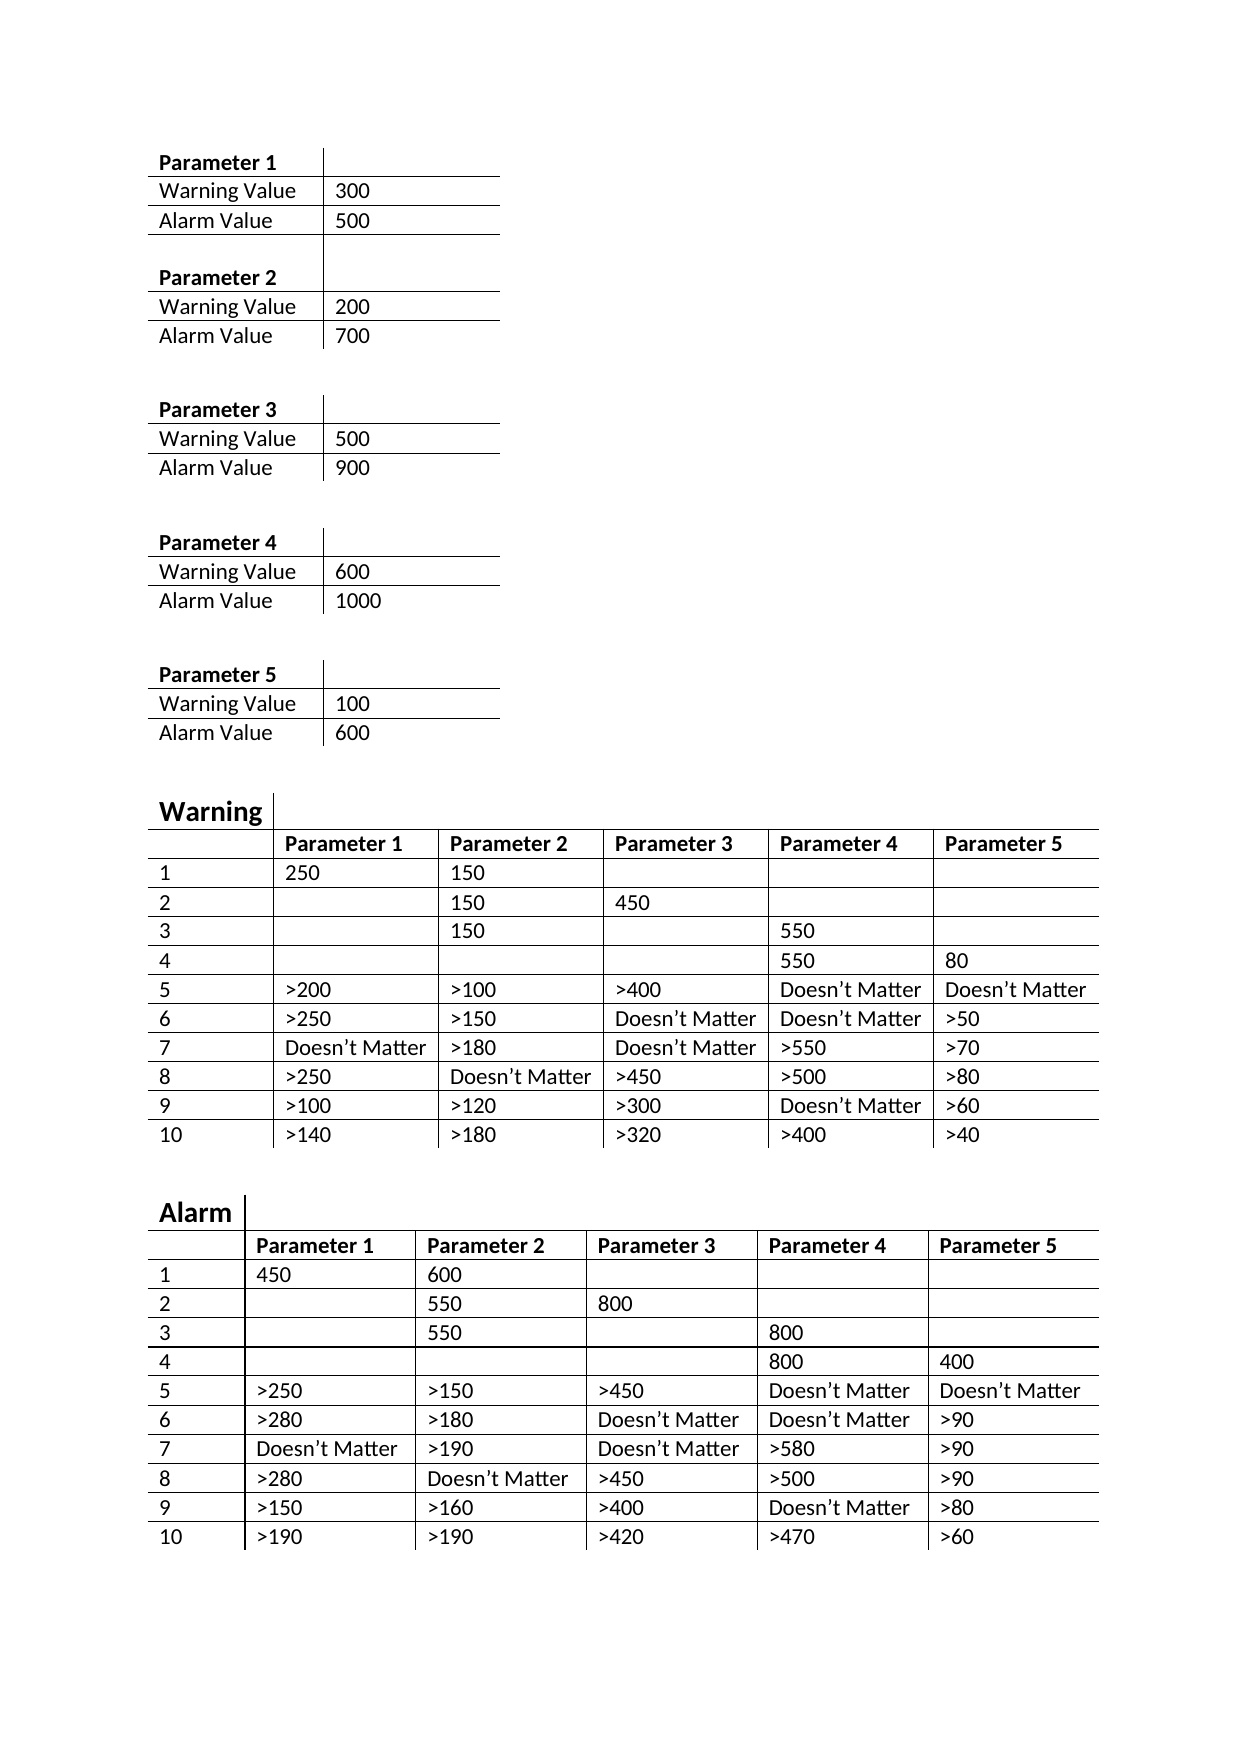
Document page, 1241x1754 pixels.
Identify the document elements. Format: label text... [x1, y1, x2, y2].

table_cell >190 [416, 1435, 586, 1463]
table_cell Doesn’t Matter [929, 1376, 1099, 1404]
table_header [757, 1195, 928, 1230]
table_cell Doesn’t Matter [934, 975, 1099, 1003]
table_cell Warning Value [148, 177, 323, 205]
table_cell 500 [324, 424, 500, 452]
table_cell [604, 917, 768, 945]
table_cell Alarm Value [148, 719, 323, 746]
table_cell Doesn’t Matter [587, 1435, 757, 1463]
table_cell [934, 888, 1099, 916]
table_cell [148, 830, 273, 857]
table_header Parameter 5 [148, 660, 323, 688]
table_cell >450 [587, 1376, 757, 1404]
table_cell 6 [148, 1004, 273, 1032]
table_cell 1000 [324, 586, 500, 614]
table_cell 550 [416, 1289, 586, 1317]
table_cell Alarm Value [148, 586, 323, 614]
table_cell [274, 917, 438, 945]
table_cell >80 [929, 1493, 1099, 1521]
table_cell >250 [274, 1004, 438, 1032]
table_cell 10 [148, 1522, 244, 1550]
table_cell >250 [274, 1062, 438, 1090]
table_cell Parameter 1 [246, 1231, 415, 1259]
table_cell Doesn’t Matter [604, 1004, 768, 1032]
table_cell 2 [148, 1289, 244, 1317]
table_cell 600 [324, 719, 500, 746]
table_cell Parameter 4 [769, 830, 933, 857]
table_cell Parameter 5 [934, 830, 1099, 857]
table_header [604, 793, 769, 828]
table_cell >250 [246, 1376, 415, 1404]
table_cell Doesn’t Matter [758, 1493, 928, 1521]
table_cell >90 [929, 1464, 1099, 1492]
table_cell Doesn’t Matter [769, 1004, 933, 1032]
table_header Alarm [148, 1195, 244, 1230]
table_cell >90 [929, 1435, 1099, 1463]
table_cell >500 [758, 1464, 928, 1492]
table_cell >180 [416, 1406, 586, 1433]
table_cell 1 [148, 859, 273, 887]
table_cell 9 [148, 1493, 244, 1521]
table_cell 400 [929, 1348, 1099, 1375]
table_cell >550 [769, 1033, 933, 1061]
table_cell [587, 1318, 757, 1346]
table_cell [324, 235, 500, 291]
table_cell 2 [148, 888, 273, 916]
table_cell Doesn’t Matter [439, 1062, 603, 1090]
table_cell >450 [587, 1464, 757, 1492]
table_cell 600 [324, 557, 500, 585]
table_header Parameter 1 [148, 148, 323, 176]
table_cell 4 [148, 946, 273, 974]
table_cell 200 [324, 292, 500, 320]
table_cell Doesn’t Matter [758, 1376, 928, 1404]
table_cell >150 [246, 1493, 415, 1521]
table_cell 10 [148, 1120, 273, 1148]
table_cell [758, 1289, 928, 1317]
table_header [274, 793, 439, 828]
table_cell >400 [769, 1120, 933, 1148]
table_cell >40 [934, 1120, 1099, 1148]
table_cell [769, 859, 933, 887]
table_cell >580 [758, 1435, 928, 1463]
table_cell 300 [324, 177, 500, 205]
table_header Warning [148, 793, 273, 828]
table_cell Alarm Value [148, 454, 323, 481]
table_cell [604, 859, 768, 887]
table_cell >180 [439, 1120, 603, 1148]
table_cell 550 [769, 917, 933, 945]
table_cell Parameter 3 [604, 830, 768, 857]
table_cell 5 [148, 975, 273, 1003]
table_cell >150 [416, 1376, 586, 1404]
table_cell [587, 1348, 757, 1375]
table_cell Doesn’t Matter [587, 1406, 757, 1433]
table_header [324, 660, 500, 688]
table_cell >320 [604, 1120, 768, 1148]
table_header Parameter 4 [148, 528, 323, 556]
table_cell 3 [148, 1318, 244, 1346]
table_cell 550 [416, 1318, 586, 1346]
table_cell 500 [324, 206, 500, 234]
table_cell >450 [604, 1062, 768, 1090]
table_cell 800 [587, 1289, 757, 1317]
table_cell [246, 1289, 415, 1317]
table_cell Doesn’t Matter [769, 1091, 933, 1119]
table_cell >60 [929, 1522, 1099, 1550]
table_cell [246, 1348, 415, 1375]
table_cell [758, 1260, 928, 1288]
table_cell >50 [934, 1004, 1099, 1032]
table_cell 450 [604, 888, 768, 916]
table_header [324, 148, 500, 176]
table_cell [929, 1260, 1099, 1288]
table_cell >200 [274, 975, 438, 1003]
table_cell Parameter 5 [929, 1231, 1099, 1259]
table_cell 8 [148, 1062, 273, 1090]
table_cell >280 [246, 1406, 415, 1433]
table_cell >100 [274, 1091, 438, 1119]
table_cell >70 [934, 1033, 1099, 1061]
table_cell >470 [758, 1522, 928, 1550]
table_cell [604, 946, 768, 974]
table_cell Parameter 2 [148, 235, 323, 291]
table_cell Warning Value [148, 292, 323, 320]
table_cell Doesn’t Matter [274, 1033, 438, 1061]
table_cell [439, 946, 603, 974]
table_cell Warning Value [148, 689, 323, 717]
table_cell >60 [934, 1091, 1099, 1119]
table_cell >140 [274, 1120, 438, 1148]
table_cell 900 [324, 454, 500, 481]
table_cell [587, 1260, 757, 1288]
table_cell Parameter 1 [274, 830, 438, 857]
table_cell 5 [148, 1376, 244, 1404]
table_cell [769, 888, 933, 916]
table_cell 800 [758, 1348, 928, 1375]
table_cell 100 [324, 689, 500, 717]
table_cell [929, 1318, 1099, 1346]
table_cell 700 [324, 321, 500, 349]
table_cell Doesn’t Matter [758, 1406, 928, 1433]
table_cell >420 [587, 1522, 757, 1550]
table_header [324, 395, 500, 423]
table_cell 4 [148, 1348, 244, 1375]
table_header [439, 793, 604, 828]
table_cell >80 [934, 1062, 1099, 1090]
table_cell [934, 859, 1099, 887]
table_cell >500 [769, 1062, 933, 1090]
table_header Parameter 3 [148, 395, 323, 423]
table_header [769, 793, 934, 828]
table_header [246, 1195, 416, 1230]
table_cell Parameter 2 [439, 830, 603, 857]
table_cell 80 [934, 946, 1099, 974]
table_cell Doesn’t Matter [769, 975, 933, 1003]
table_cell >190 [246, 1522, 415, 1550]
table_cell Parameter 3 [587, 1231, 757, 1259]
table_cell Parameter 2 [416, 1231, 586, 1259]
table_cell 3 [148, 917, 273, 945]
table_cell [246, 1318, 415, 1346]
table_cell 800 [758, 1318, 928, 1346]
table_cell 9 [148, 1091, 273, 1119]
table_cell [934, 917, 1099, 945]
table_cell 7 [148, 1033, 273, 1061]
table_cell [416, 1348, 586, 1375]
table_cell >120 [439, 1091, 603, 1119]
table_header [934, 793, 1099, 828]
table_cell Alarm Value [148, 321, 323, 349]
table_cell >90 [929, 1406, 1099, 1433]
table_cell [274, 946, 438, 974]
table_cell 550 [769, 946, 933, 974]
table_header [586, 1195, 757, 1230]
table_cell 250 [274, 859, 438, 887]
table_cell 600 [416, 1260, 586, 1288]
table_header [416, 1195, 586, 1230]
table_cell 450 [246, 1260, 415, 1288]
table_cell 8 [148, 1464, 244, 1492]
table_cell >400 [587, 1493, 757, 1521]
table_cell >150 [439, 1004, 603, 1032]
table_cell 150 [439, 859, 603, 887]
table_cell Doesn’t Matter [604, 1033, 768, 1061]
table_cell [148, 1231, 244, 1259]
table_cell >100 [439, 975, 603, 1003]
table_cell Doesn’t Matter [416, 1464, 586, 1492]
table_cell 6 [148, 1406, 244, 1433]
table_cell >280 [246, 1464, 415, 1492]
table_header [324, 528, 500, 556]
table_cell 1 [148, 1260, 244, 1288]
table_cell 7 [148, 1435, 244, 1463]
table_cell [929, 1289, 1099, 1317]
table_cell Warning Value [148, 557, 323, 585]
table_cell Doesn’t Matter [246, 1435, 415, 1463]
table_cell >190 [416, 1522, 586, 1550]
table_header [928, 1195, 1099, 1230]
table_cell 150 [439, 888, 603, 916]
table_cell >160 [416, 1493, 586, 1521]
table_cell Alarm Value [148, 206, 323, 234]
table_cell >180 [439, 1033, 603, 1061]
table_cell Warning Value [148, 424, 323, 452]
table_cell 150 [439, 917, 603, 945]
table_cell [274, 888, 438, 916]
table_cell >400 [604, 975, 768, 1003]
table_cell >300 [604, 1091, 768, 1119]
table_cell Parameter 4 [758, 1231, 928, 1259]
